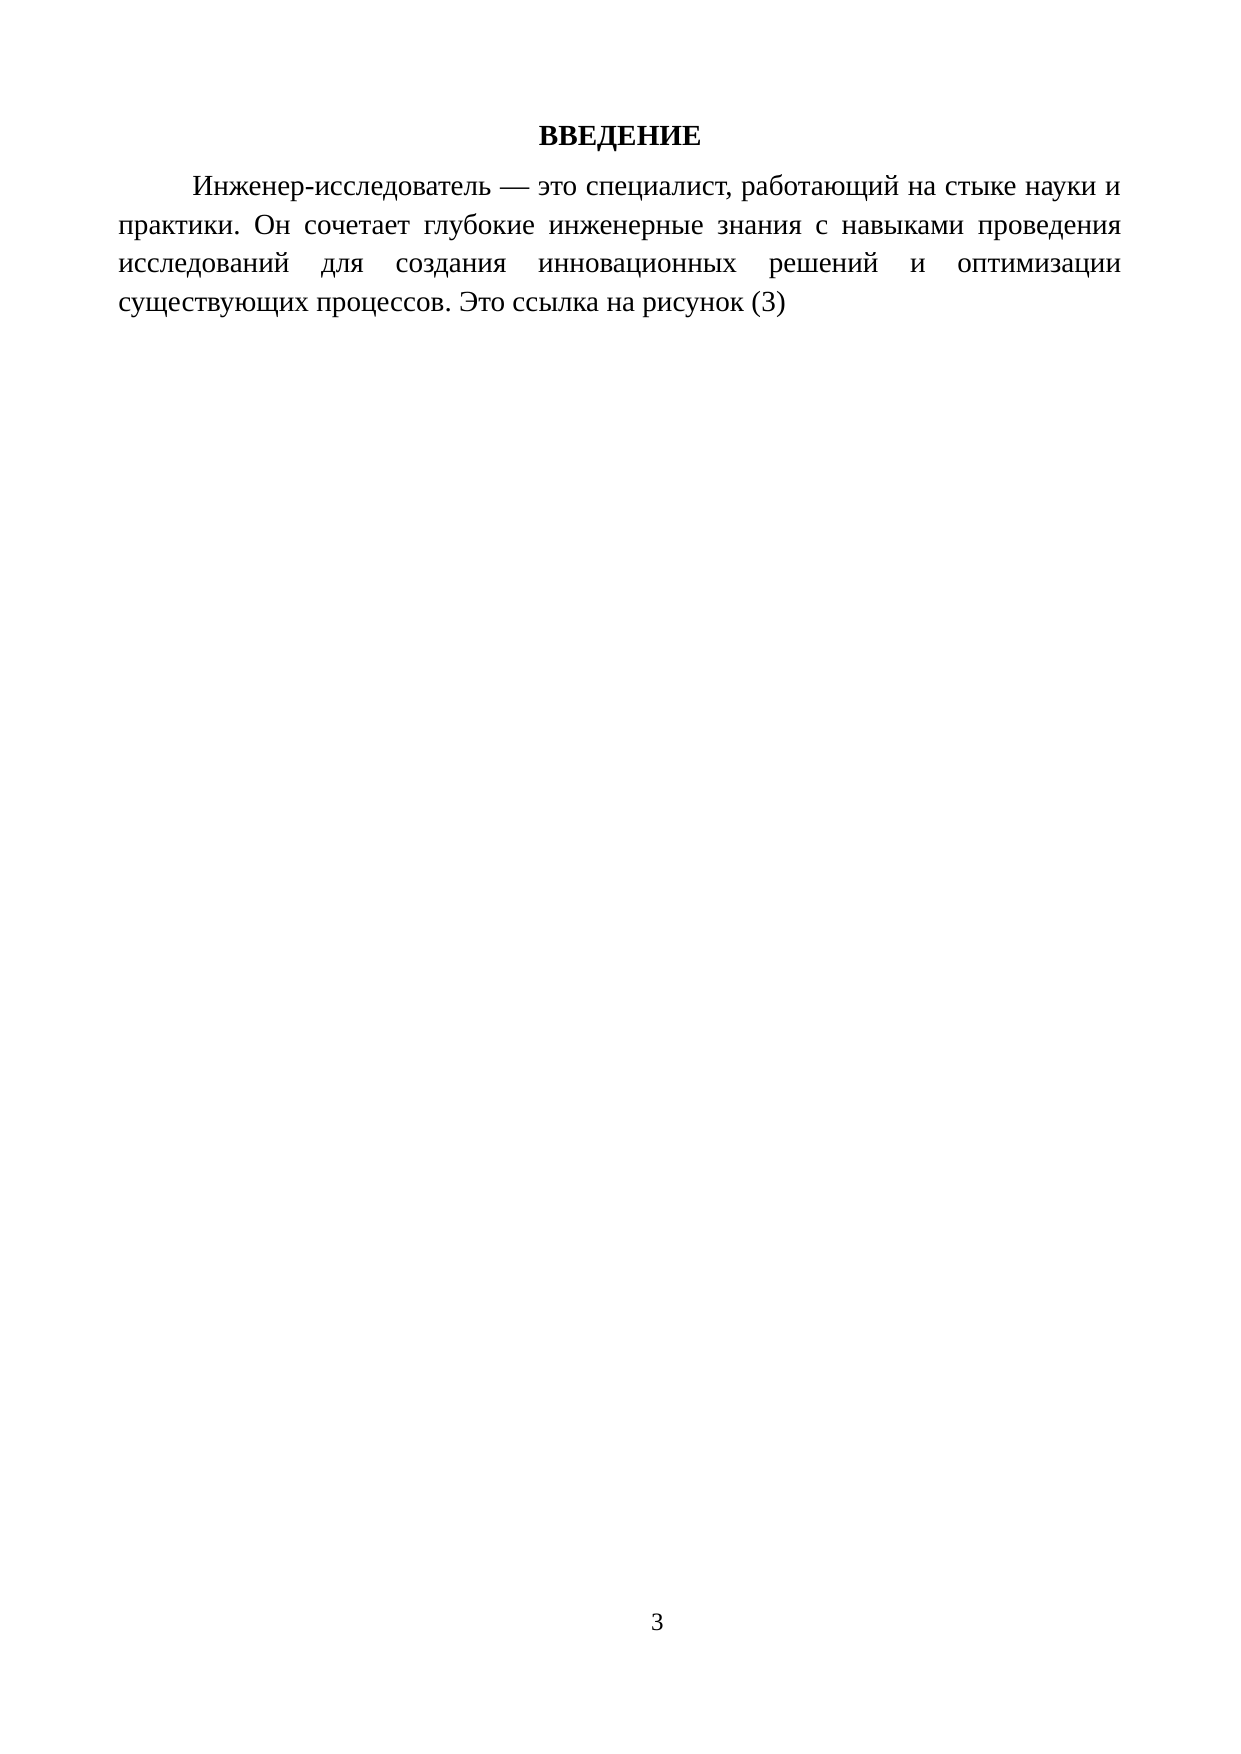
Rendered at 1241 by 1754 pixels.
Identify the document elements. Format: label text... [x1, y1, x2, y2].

text Инженер-исследователь — это специалист, работающий на стыке науки и практики. Он сочетает глубокие инженерные знания с навыками проведения исследований для создания инновационных решений и оптимизации существующих процессов. Это ссылка на рисунок (3) [118, 168, 1122, 318]
subtitle ВВЕДЕНИЕ [118, 118, 1122, 152]
